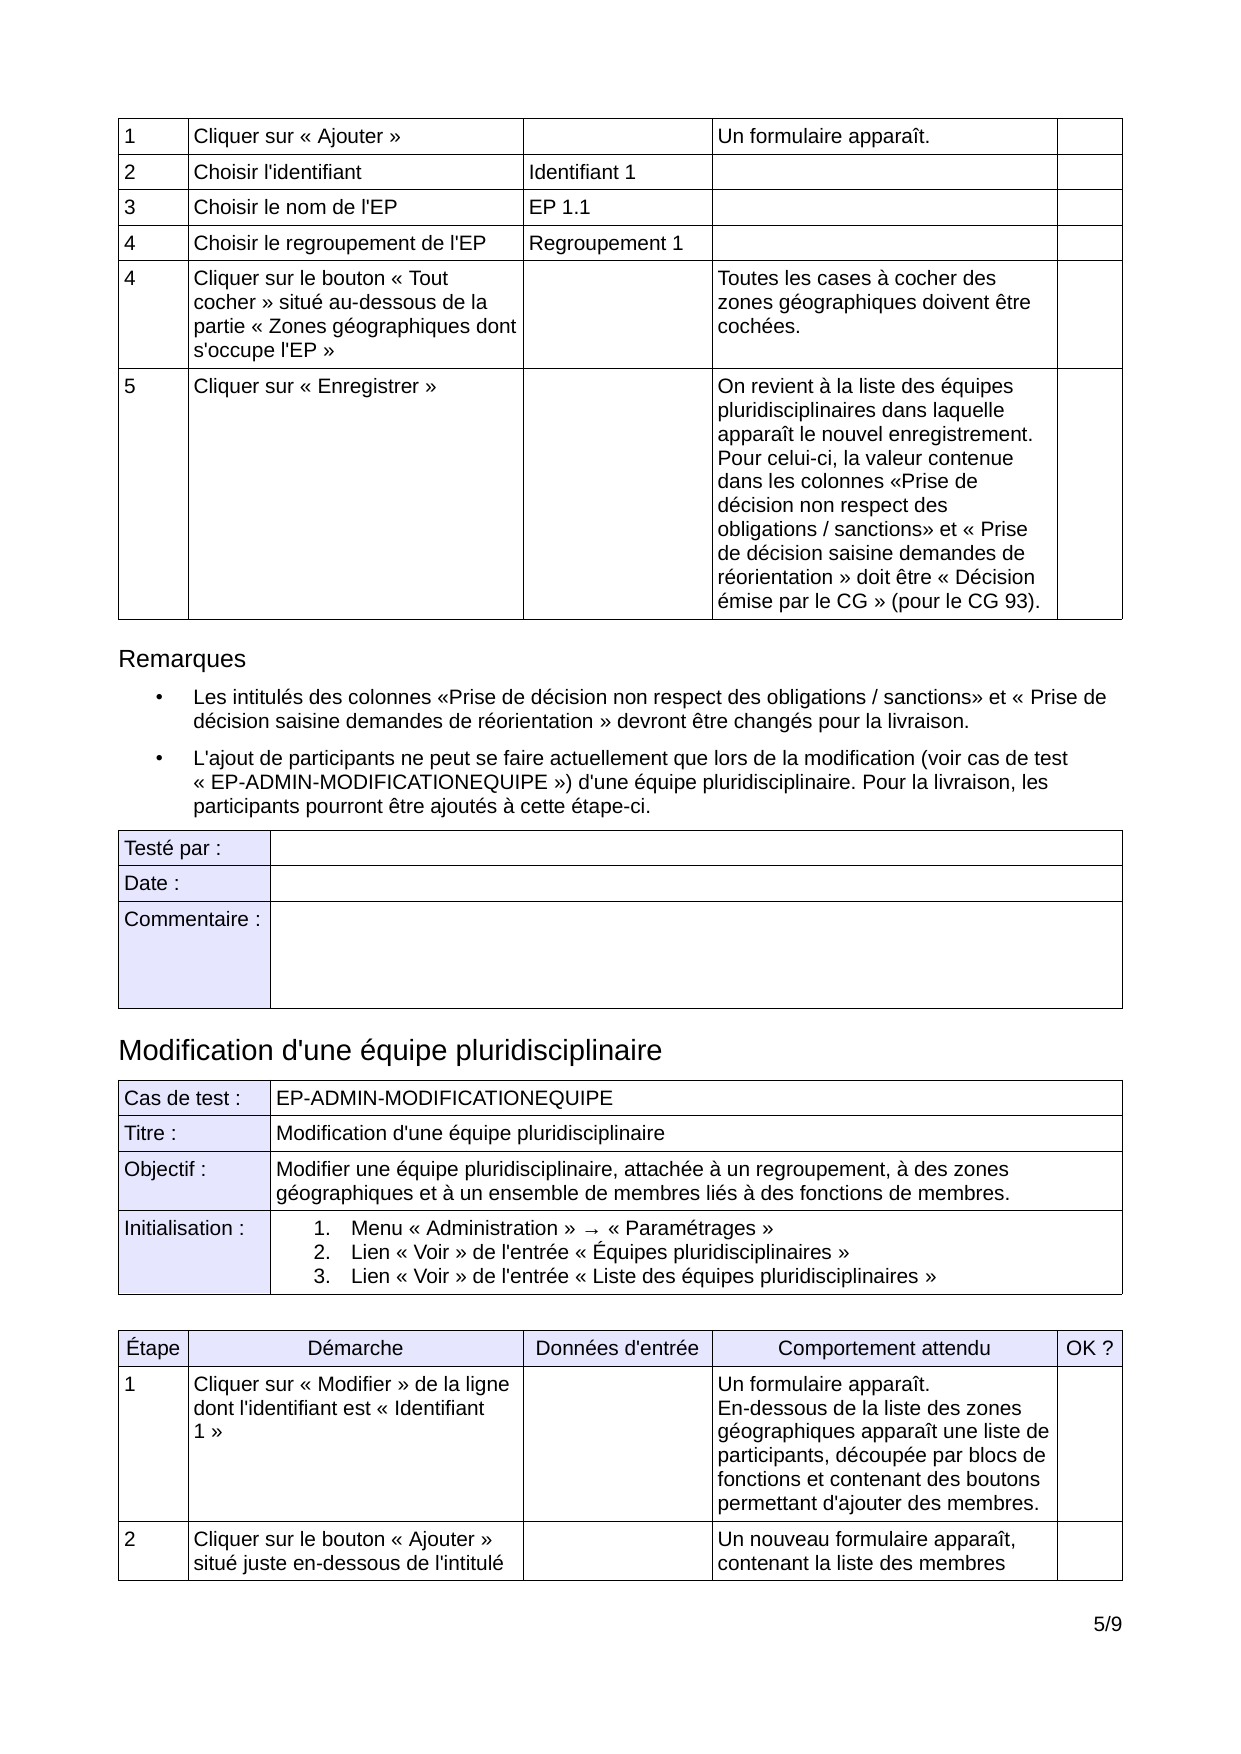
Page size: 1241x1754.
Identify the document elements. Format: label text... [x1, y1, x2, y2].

list L'ajout de participants ne peut se faire actuellement que lors de la modification (voir cas de test « EP-ADMIN-MODIFICATIONEQUIPE ») d'une équipe pluridisciplinaire. Pour la livraison, les participants pourront être ajoutés à cette étape-ci. [156, 745, 1122, 817]
table_cell Commentaire : [119, 902, 270, 1008]
table_cell EP 1.1 [524, 190, 712, 225]
table_header Démarche [189, 1331, 523, 1366]
table_header Comportement attendu [713, 1331, 1057, 1366]
table_cell Cliquer sur le bouton « Ajouter » situé juste en-dessous de l'intitulé [189, 1522, 523, 1580]
table_cell On revient à la liste des équipes pluridisciplinaires dans laquelle apparaît le nouvel enregistrement. Pour celui-ci, la valeur contenue dans les colonnes «Prise de décision non respect des obligations / sanctions» et « Prise de décision saisine demandes de réorientation » doit être « Décision émise par le CG » (pour le CG 93). [713, 369, 1057, 619]
table_cell [1058, 261, 1122, 368]
list Les intitulés des colonnes «Prise de décision non respect des obligations / sanctions» et « Prise de décision saisine demandes de réorientation » devront être changés pour la livraison. [156, 685, 1122, 733]
table_cell [524, 119, 712, 154]
table_header Étape [119, 1331, 188, 1366]
table_cell Cliquer sur « Ajouter » [189, 119, 523, 154]
table_cell 4 [119, 226, 188, 260]
table_cell [271, 866, 1122, 901]
table_header [271, 831, 1122, 865]
table_cell [1058, 1522, 1122, 1580]
table_cell [271, 902, 1122, 1008]
table_cell Choisir l'identifiant [189, 155, 523, 189]
table_cell Modifier une équipe pluridisciplinaire, attachée à un regroupement, à des zones géographiques et à un ensemble de membres liés à des fonctions de membres. [271, 1152, 1122, 1210]
subtitle Remarques [118, 644, 1122, 672]
table_cell Toutes les cases à cocher des zones géographiques doivent être cochées. [713, 261, 1057, 368]
table_cell Un formulaire apparaît. [713, 119, 1057, 154]
table_cell [1058, 369, 1122, 619]
table_cell Un formulaire apparaît. En-dessous de la liste des zones géographiques apparaît une liste de participants, découpée par blocs de fonctions et contenant des boutons permettant d'ajouter des membres. [713, 1367, 1057, 1521]
table_cell Cliquer sur le bouton « Tout cocher » situé au-dessous de la partie « Zones géographiques dont s'occupe l'EP » [189, 261, 523, 368]
table_cell 4 [119, 261, 188, 368]
table_header Données d'entrée [524, 1331, 712, 1366]
table_header OK ? [1058, 1331, 1122, 1366]
table_cell 1 [119, 1367, 188, 1521]
table_cell [524, 261, 712, 368]
table_cell [713, 190, 1057, 225]
table_cell Modification d'une équipe pluridisciplinaire [271, 1116, 1122, 1151]
table_cell Choisir le regroupement de l'EP [189, 226, 523, 260]
table_cell [1058, 119, 1122, 154]
table_header Testé par : [119, 831, 270, 865]
table_cell 5 [119, 369, 188, 619]
table_cell [524, 1367, 712, 1521]
table_cell [524, 369, 712, 619]
table_cell Titre : [119, 1116, 270, 1151]
table_cell Choisir le nom de l'EP [189, 190, 523, 225]
table_cell Cliquer sur « Modifier » de la ligne dont l'identifiant est « Identifiant 1 » [189, 1367, 523, 1521]
table_cell [1058, 226, 1122, 260]
table_cell Initialisation : [119, 1211, 270, 1293]
table_header EP-ADMIN-MODIFICATIONEQUIPE [271, 1081, 1122, 1115]
table_cell Objectif : [119, 1152, 270, 1210]
table_cell 2 [119, 1522, 188, 1580]
table_cell Identifiant 1 [524, 155, 712, 189]
table_cell Un nouveau formulaire apparaît, contenant la liste des membres [713, 1522, 1057, 1580]
table_cell 2 [119, 155, 188, 189]
table_cell Cliquer sur « Enregistrer » [189, 369, 523, 619]
table_cell [1058, 155, 1122, 189]
table_cell Date : [119, 866, 270, 901]
table_cell [713, 155, 1057, 189]
table_header Cas de test : [119, 1081, 270, 1115]
table_cell 1 [119, 119, 188, 154]
table_cell Menu « Administration » → « Paramétrages » Lien « Voir » de l'entrée « Équipes pluridisciplinaires » Lien « Voir » de l'entrée « Liste des équipes pluridisciplinaires » [271, 1211, 1122, 1293]
table_cell [1058, 1367, 1122, 1521]
table_cell 3 [119, 190, 188, 225]
table_cell [1058, 190, 1122, 225]
table_cell [713, 226, 1057, 260]
table_cell [524, 1522, 712, 1580]
table_cell Regroupement 1 [524, 226, 712, 260]
subtitle Modification d'une équipe pluridisciplinaire [118, 1033, 1122, 1067]
